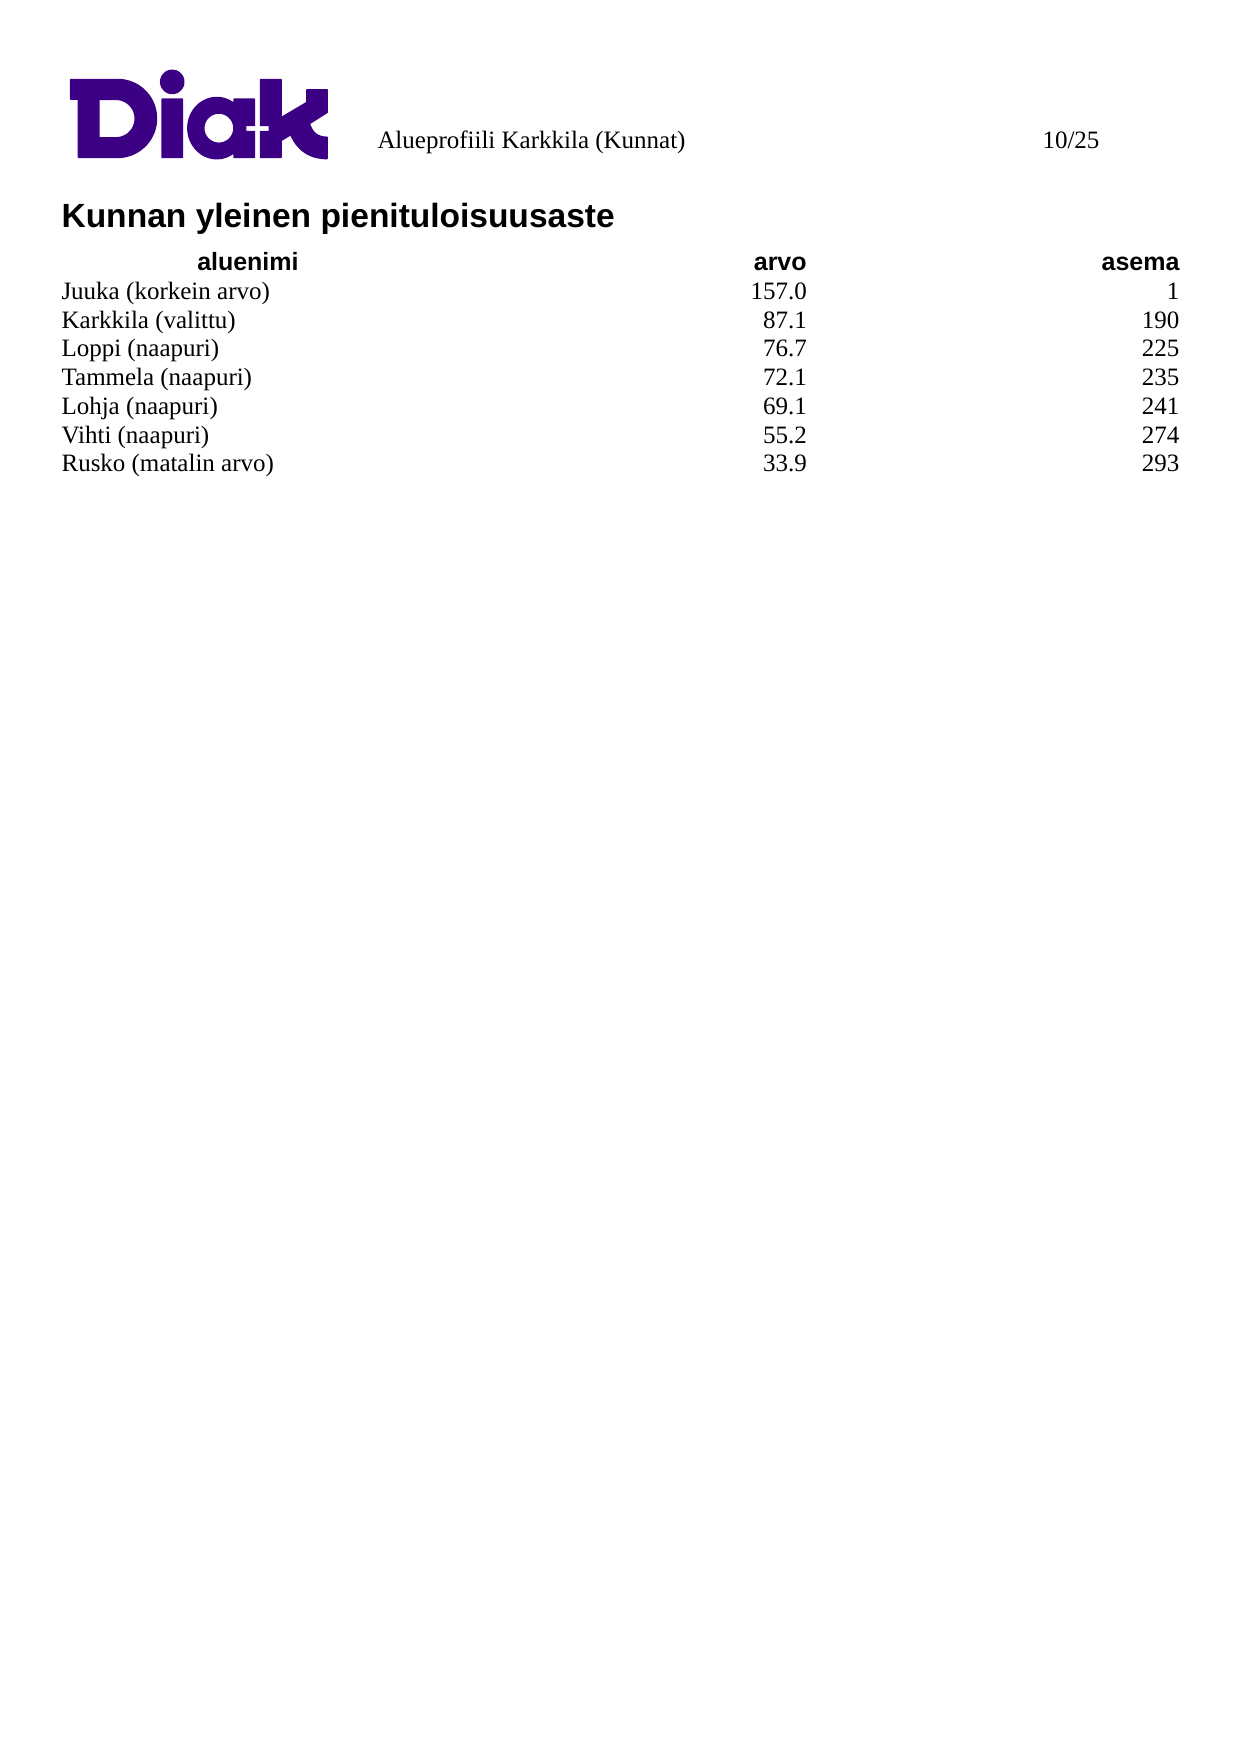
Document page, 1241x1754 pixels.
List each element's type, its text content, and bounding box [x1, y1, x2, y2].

table_cell 190 [806, 305, 1179, 333]
table_cell Rusko (matalin arvo) [61, 449, 434, 477]
table_cell 293 [806, 449, 1179, 477]
table_cell 157.0 [434, 276, 806, 305]
table_cell Lohja (naapuri) [61, 391, 434, 420]
table_cell 72.1 [434, 362, 806, 391]
table_header aluenimi [61, 247, 434, 276]
table_header asema [806, 247, 1179, 276]
table_header arvo [434, 247, 806, 276]
table_cell Karkkila (valittu) [61, 305, 434, 333]
table_cell Loppi (naapuri) [61, 334, 434, 362]
table_cell 55.2 [434, 420, 806, 448]
table_cell 69.1 [434, 391, 806, 420]
table_cell 87.1 [434, 305, 806, 333]
table_cell 274 [806, 420, 1179, 448]
table_cell 1 [806, 276, 1179, 305]
subtitle Kunnan yleinen pienituloisuusaste [61, 196, 1179, 235]
table_cell Vihti (naapuri) [61, 420, 434, 448]
table_cell 235 [806, 362, 1179, 391]
table_cell Juuka (korkein arvo) [61, 276, 434, 305]
table_cell 225 [806, 334, 1179, 362]
table_cell Tammela (naapuri) [61, 362, 434, 391]
table_cell 33.9 [434, 449, 806, 477]
table_cell 76.7 [434, 334, 806, 362]
table_cell 241 [806, 391, 1179, 420]
